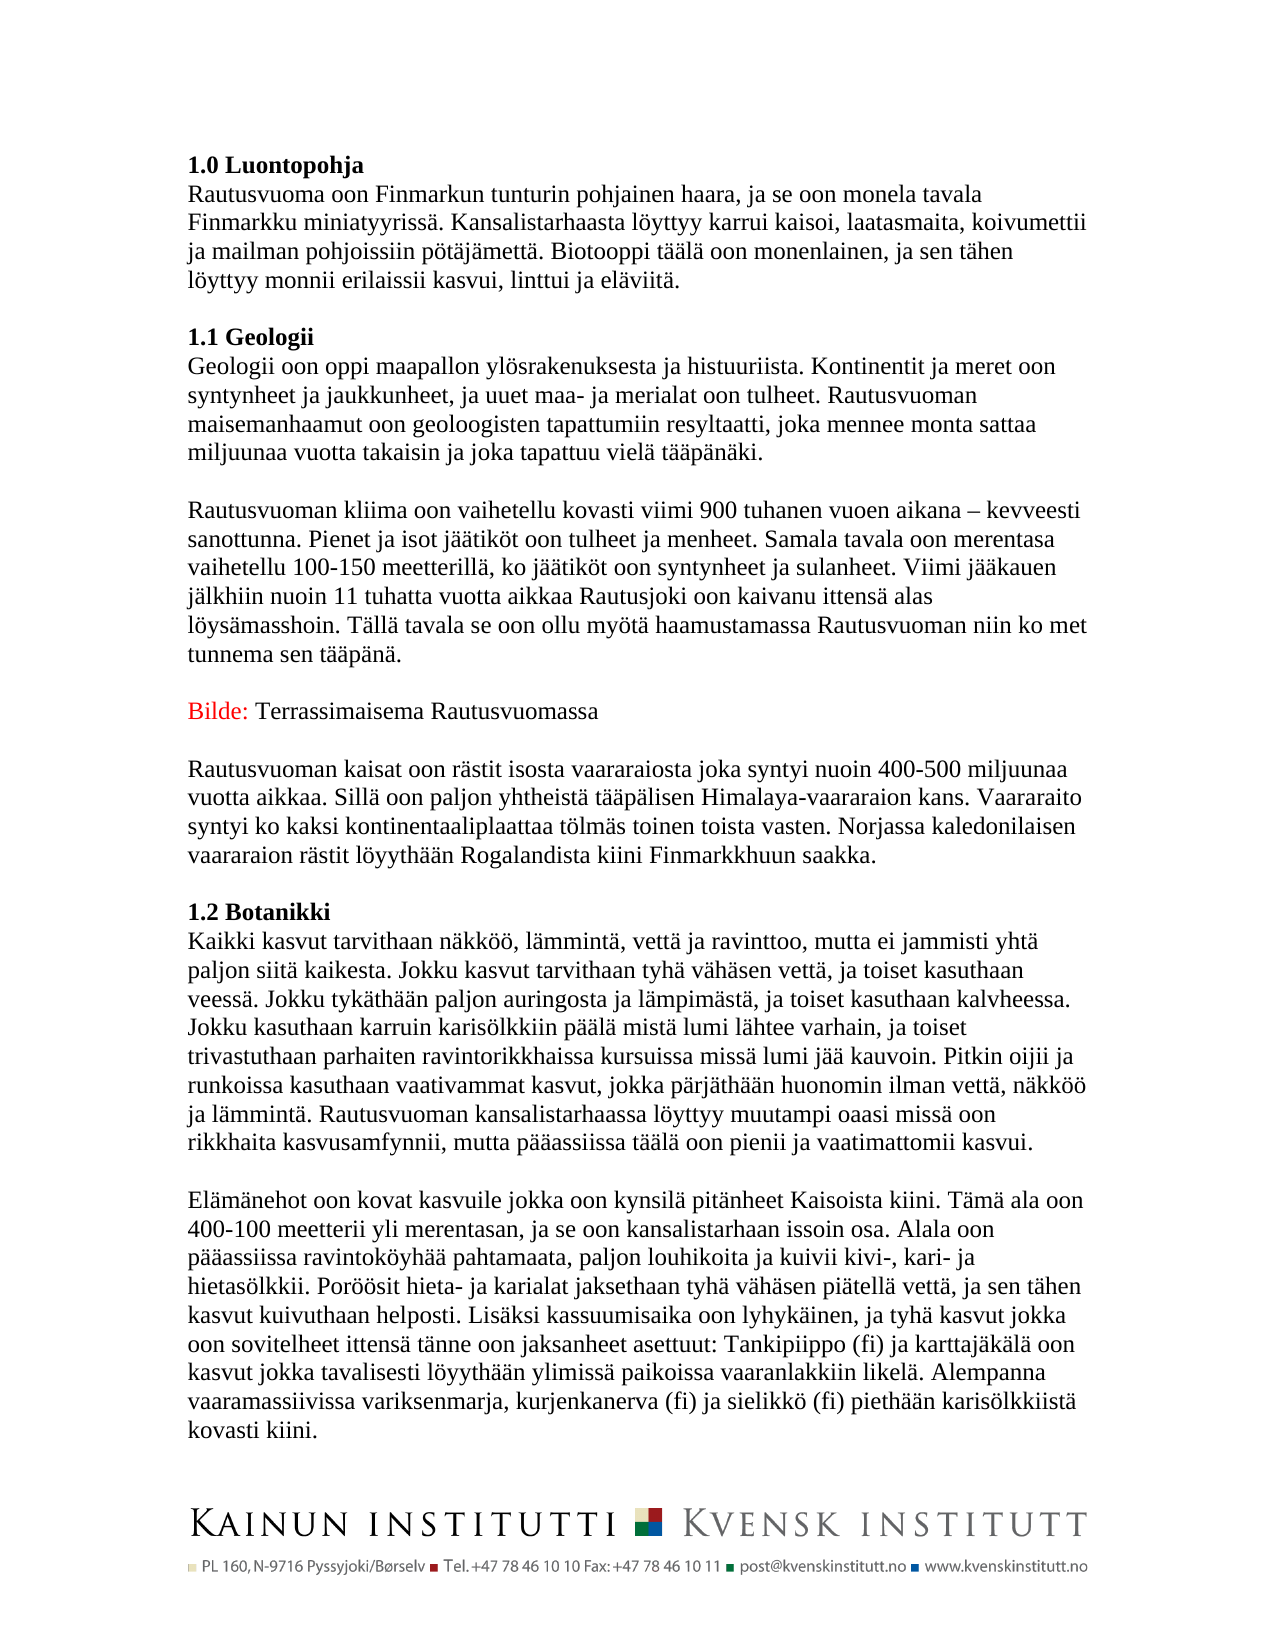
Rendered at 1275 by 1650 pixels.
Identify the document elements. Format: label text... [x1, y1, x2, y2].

text Rautusvuoma oon Finmarkun tunturin pohjainen haara, ja se oon monela tavala Finmarkku miniatyyrissä. Kansalistarhaasta löyttyy karrui kaisoi, laatasmaita, koivumettii ja mailman pohjoissiin pötäjämettä. Biotooppi täälä oon monenlainen, ja sen tähen löyttyy monnii erilaissii kasvui, linttui ja eläviitä. [187, 179, 1087, 294]
text Rautusvuoman kliima oon vaihetellu kovasti viimi 900 tuhanen vuoen aikana – kevveesti sanottunna. Pienet ja isot jäätiköt oon tulheet ja menheet. Samala tavala oon merentasa vaihetellu 100-150 meetterillä, ko jäätiköt oon syntynheet ja sulanheet. Viimi jääkauen jälkhiin nuoin 11 tuhatta vuotta aikkaa Rautusjoki oon kaivanu ittensä alas löysämasshoin. Tällä tavala se oon ollu myötä haamustamassa Rautusvuoman niin ko met tunnema sen tääpänä. [187, 495, 1087, 667]
text Rautusvuoman kaisat oon rästit isosta vaararaiosta joka syntyi nuoin 400-500 miljuunaa vuotta aikkaa. Sillä oon paljon yhtheistä tääpälisen Himalaya-vaararaion kans. Vaararaito syntyi ko kaksi kontinentaaliplaattaa tölmäs toinen toista vasten. Norjassa kaledonilaisen vaararaion rästit löyythään Rogalandista kiini Finmarkkhuun saakka. [187, 754, 1087, 869]
text 1.2 Botanikki [187, 897, 1087, 926]
text Elämänehot oon kovat kasvuile jokka oon kynsilä pitänheet Kaisoista kiini. Tämä ala oon 400-100 meetterii yli merentasan, ja se oon kansalistarhaan issoin osa. Alala oon pääassiissa ravintoköyhää pahtamaata, paljon louhikoita ja kuivii kivi-, kari- ja hietasölkkii. Poröösit hieta- ja karialat jaksethaan tyhä vähäsen piätellä vettä, ja sen tähen kasvut kuivuthaan helposti. Lisäksi kassuumisaika oon lyhykäinen, ja tyhä kasvut jokka oon sovitelheet ittensä tänne oon jaksanheet asettuut: Tankipiippo (fi) ja karttajäkälä oon kasvut jokka tavalisesti löyythään ylimissä paikoissa vaaranlakkiin likelä. Alempanna vaaramassiivissa variksenmarja, kurjenkanerva (fi) ja sielikkö (fi) piethään karisölkkiistä kovasti kiini. [187, 1185, 1087, 1444]
text Geologii oon oppi maapallon ylösrakenuksesta ja histuuriista. Kontinentit ja meret oon syntynheet ja jaukkunheet, ja uuet maa- ja merialat oon tulheet. Rautusvuoman maisemanhaamut oon geoloogisten tapattumiin resyltaatti, joka mennee monta sattaa miljuunaa vuotta takaisin ja joka tapattuu vielä tääpänäki. [187, 351, 1087, 466]
text Kaikki kasvut tarvithaan näkköö, lämmintä, vettä ja ravinttoo, mutta ei jammisti yhtä paljon siitä kaikesta. Jokku kasvut tarvithaan tyhä vähäsen vettä, ja toiset kasuthaan veessä. Jokku tykäthään paljon auringosta ja lämpimästä, ja toiset kasuthaan kalvheessa. Jokku kasuthaan karruin karisölkkiin päälä mistä lumi lähtee varhain, ja toiset trivastuthaan parhaiten ravintorikkhaissa kursuissa missä lumi jää kauvoin. Pitkin oijii ja runkoissa kasuthaan vaativammat kasvut, jokka pärjäthään huonomin ilman vettä, näkköö ja lämmintä. Rautusvuoman kansalistarhaassa löyttyy muutampi oaasi missä oon rikkhaita kasvusamfynnii, mutta pääassiissa täälä oon pienii ja vaatimattomii kasvui. [187, 926, 1087, 1156]
text 1.0 Luontopohja [187, 150, 1087, 179]
text 1.1 Geologii [187, 322, 1087, 351]
picture [187, 1508, 1088, 1577]
text Bilde: Terrassimaisema Rautusvuomassa [187, 696, 1087, 725]
